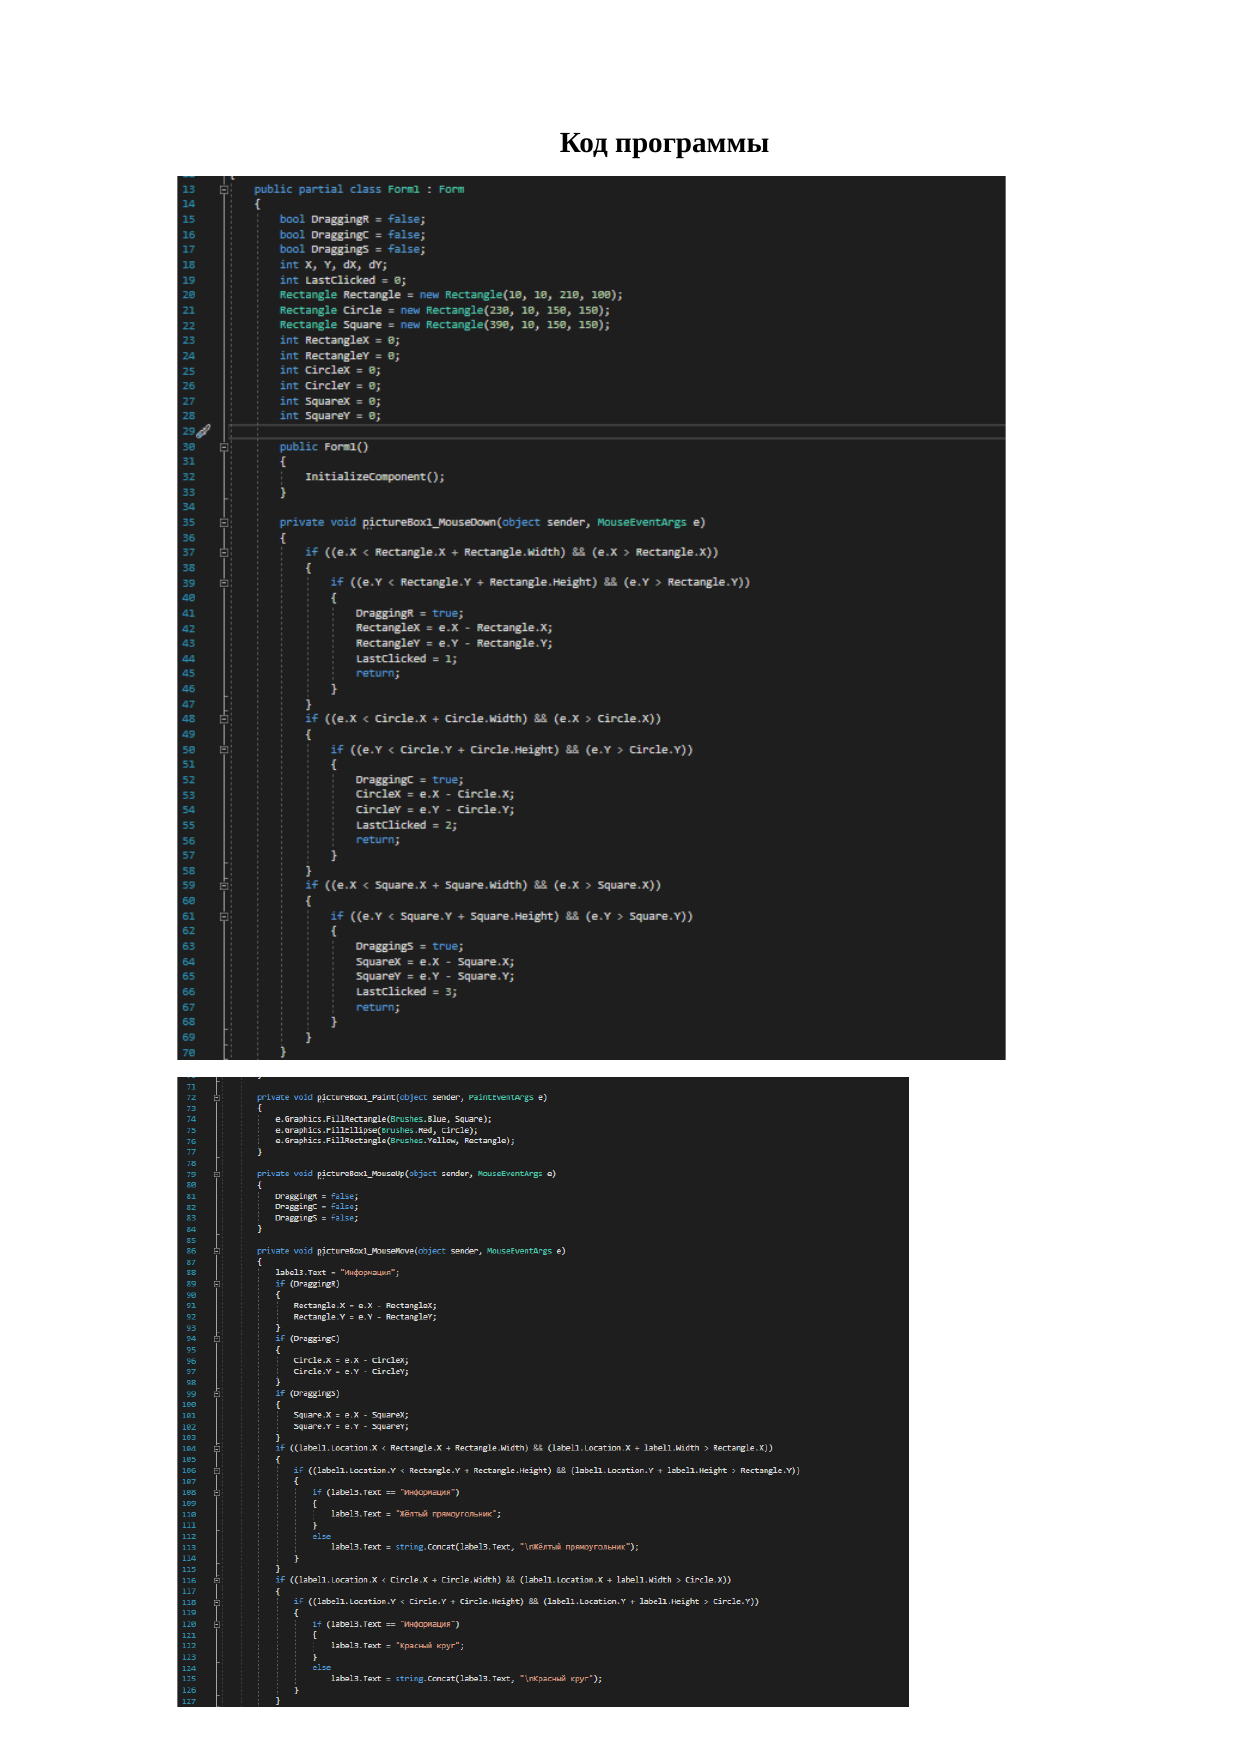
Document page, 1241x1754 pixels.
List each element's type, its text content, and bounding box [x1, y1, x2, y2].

text Код программы [177, 125, 1152, 158]
